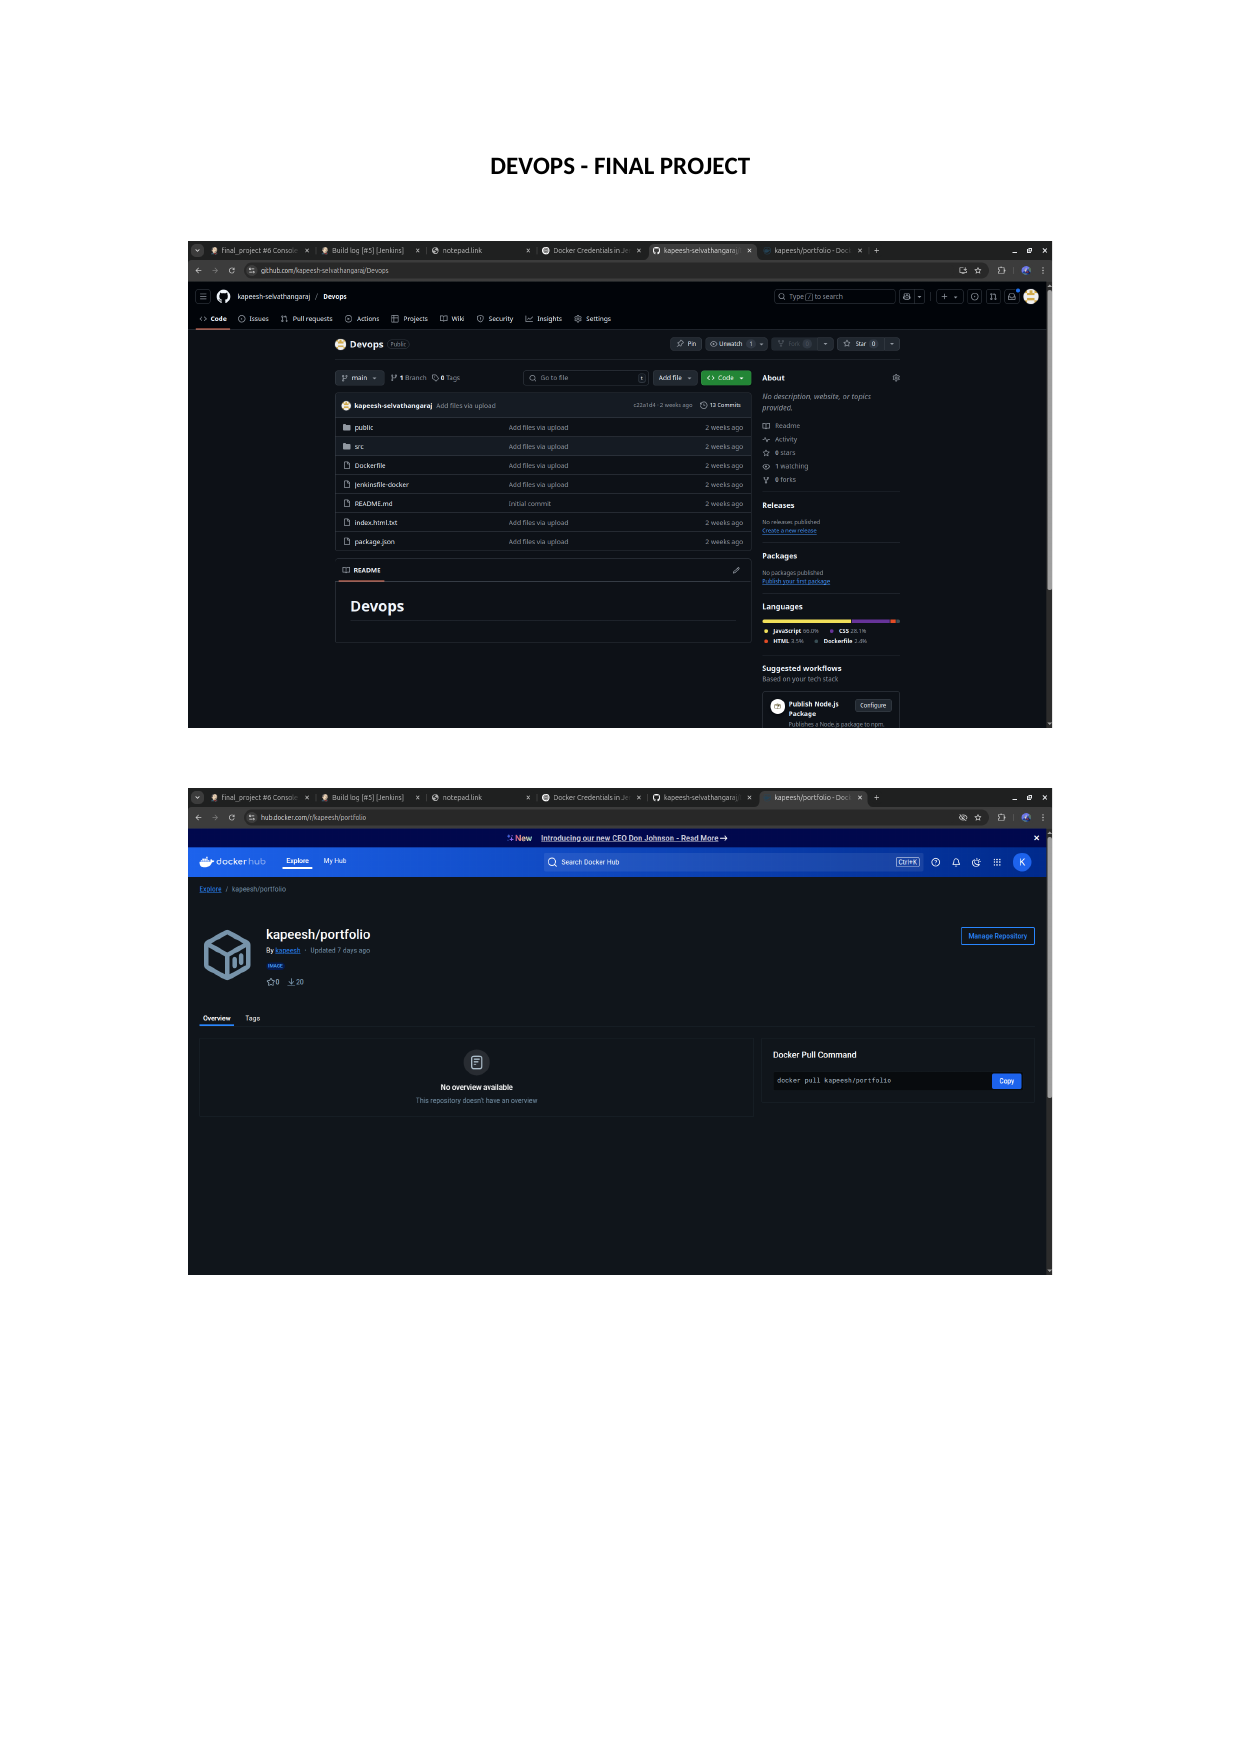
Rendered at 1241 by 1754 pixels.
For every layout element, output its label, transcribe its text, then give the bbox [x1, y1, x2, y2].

picture [188, 788, 1053, 1275]
picture [188, 241, 1053, 728]
text DEVOPS - FINAL PROJECT [187, 150, 1053, 181]
